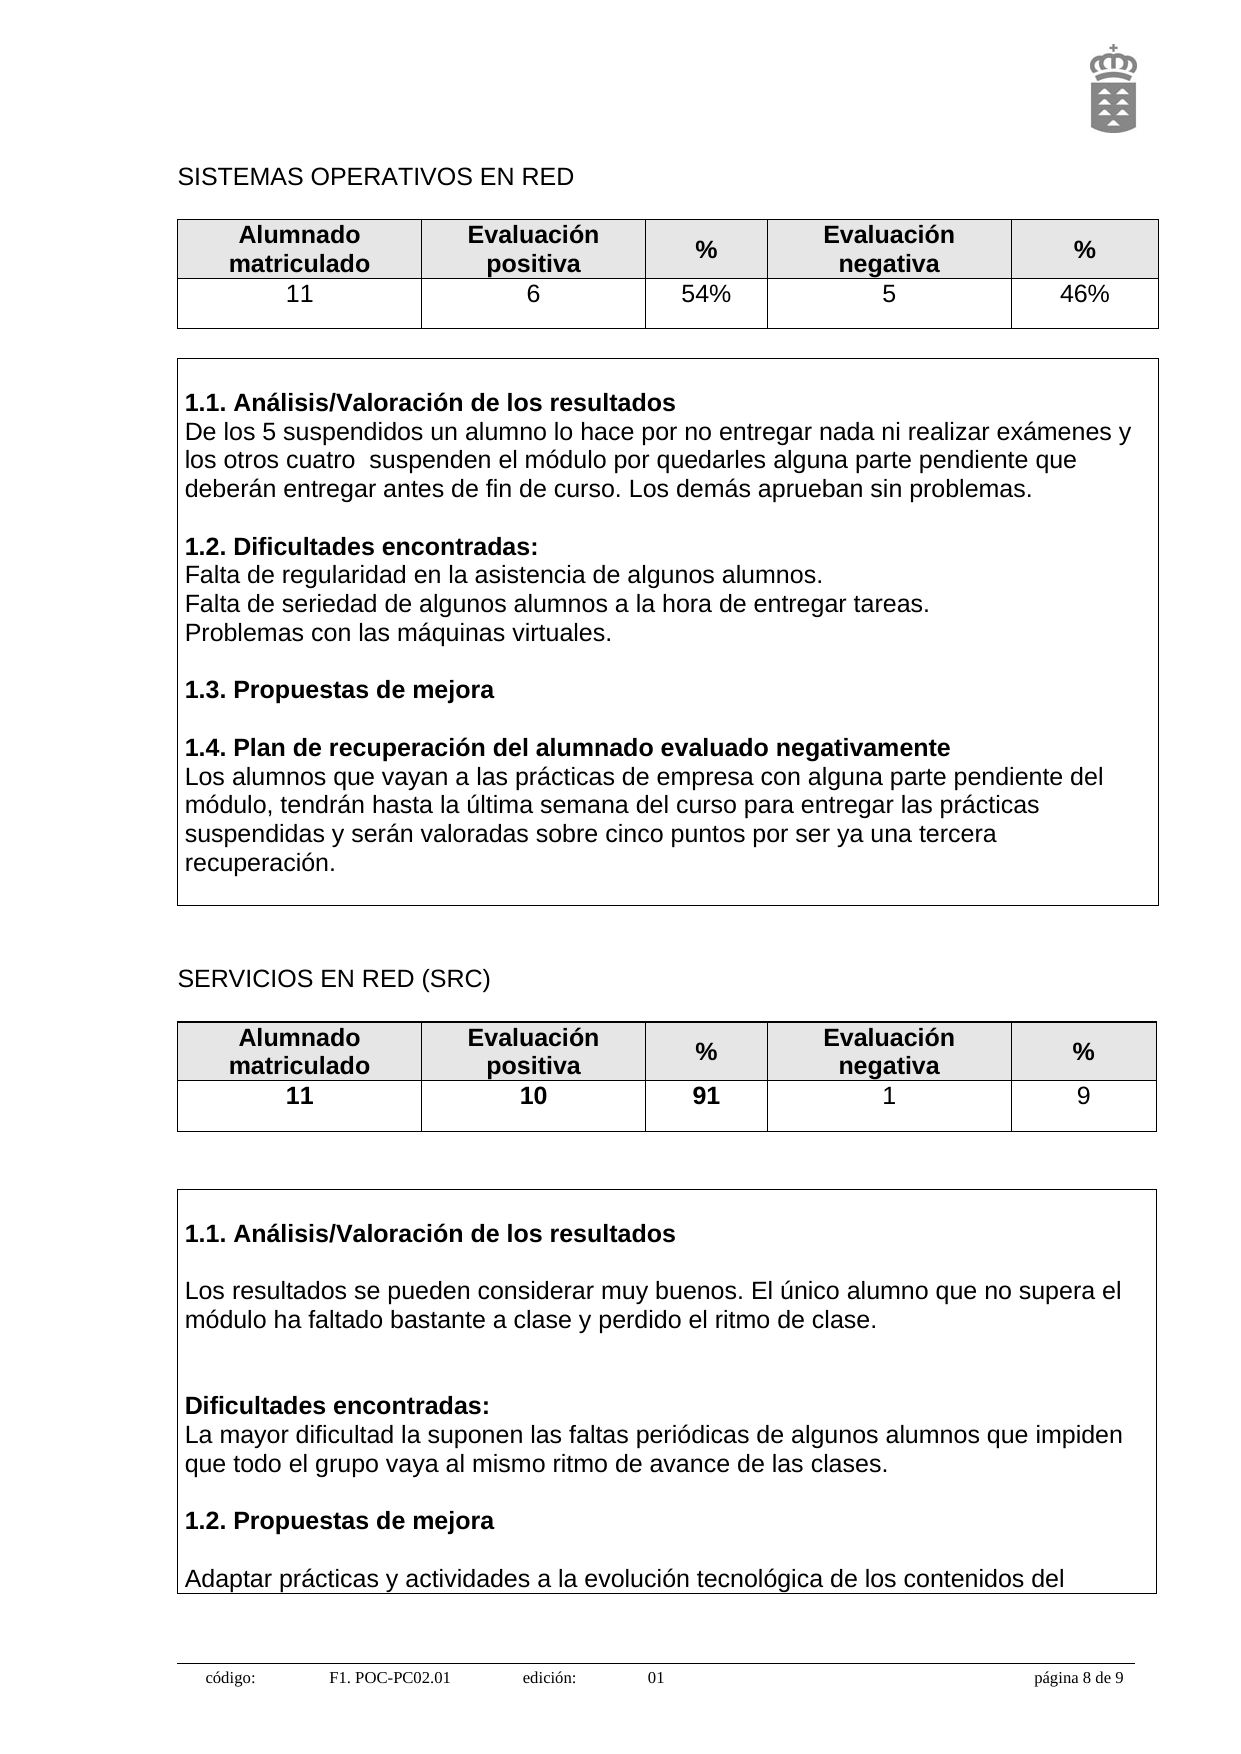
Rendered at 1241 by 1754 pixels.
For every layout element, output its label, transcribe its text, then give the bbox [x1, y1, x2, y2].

table_header 1.1. Análisis/Valoración de los resultados Los resultados se pueden considerar muy buenos. El único alumno que no supera el módulo ha faltado bastante a clase y perdido el ritmo de clase. Dificultades encontradas: La mayor dificultad la suponen las faltas periódicas de algunos alumnos que impiden que todo el grupo vaya al mismo ritmo de avance de las clases. 1.2. Propuestas de mejora Adaptar prácticas y actividades a la evolución tecnológica de los contenidos del [178, 1190, 1156, 1593]
table_cell 91 [646, 1081, 767, 1131]
table_header % [1012, 1023, 1156, 1080]
table_header Evaluación negativa [768, 1023, 1011, 1080]
table_header % [646, 220, 767, 278]
text SERVICIOS EN RED (SRC) [177, 964, 1137, 993]
picture [1090, 44, 1137, 133]
table_cell 10 [422, 1081, 645, 1131]
table_header % [1012, 220, 1158, 278]
table_header 1.1. Análisis/Valoración de los resultados De los 5 suspendidos un alumno lo hace por no entregar nada ni realizar exámenes y los otros cuatro suspenden el módulo por quedarles alguna parte pendiente que deberán entregar antes de fin de curso. Los demás aprueban sin problemas. 1.2. Dificultades encontradas: Falta de regularidad en la asistencia de algunos alumnos. Falta de seriedad de algunos alumnos a la hora de entregar tareas. Problemas con las máquinas virtuales. 1.3. Propuestas de mejora 1.4. Plan de recuperación del alumnado evaluado negativamente Los alumnos que vayan a las prácticas de empresa con alguna parte pendiente del módulo, tendrán hasta la última semana del curso para entregar las prácticas suspendidas y serán valoradas sobre cinco puntos por ser ya una tercera recuperación. [178, 359, 1158, 905]
table_cell 11 [178, 1081, 421, 1131]
table_cell 54% [646, 279, 767, 328]
table_cell 46% [1012, 279, 1158, 328]
table_header Alumnado matriculado [178, 220, 421, 278]
table_cell 6 [422, 279, 645, 328]
table_cell 5 [768, 279, 1011, 328]
table_cell 1 [768, 1081, 1011, 1131]
table_header % [646, 1023, 767, 1080]
table_header Evaluación negativa [768, 220, 1011, 278]
table_header Alumnado matriculado [178, 1023, 421, 1080]
table_header Evaluación positiva [422, 1023, 645, 1080]
table_cell 11 [178, 279, 421, 328]
table_header Evaluación positiva [422, 220, 645, 278]
table_cell 9 [1012, 1081, 1156, 1131]
text SISTEMAS OPERATIVOS EN RED [177, 162, 1137, 191]
